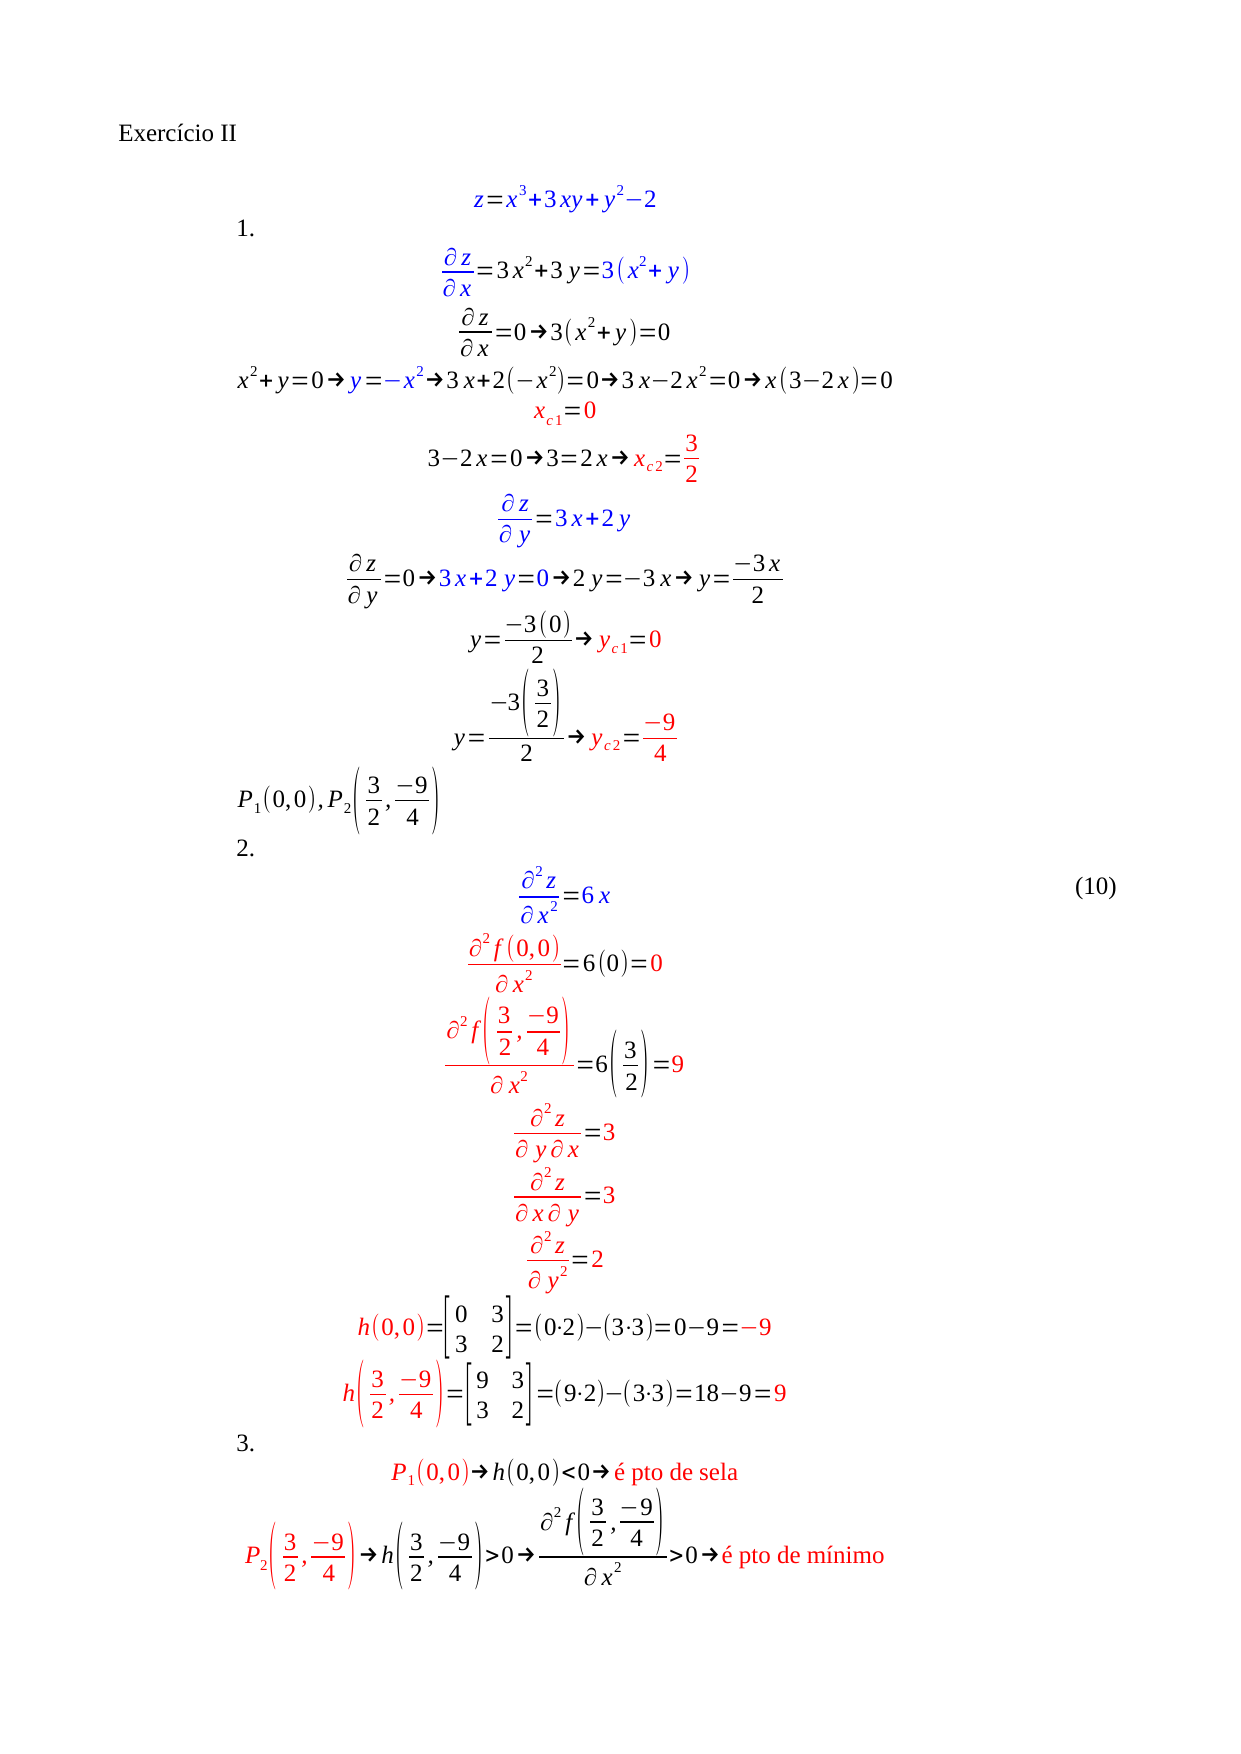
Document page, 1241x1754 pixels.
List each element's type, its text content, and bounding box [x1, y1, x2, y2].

text Exercício II [118, 118, 1122, 147]
table_header [118, 176, 1010, 1596]
table_header (10) [1010, 176, 1122, 1596]
